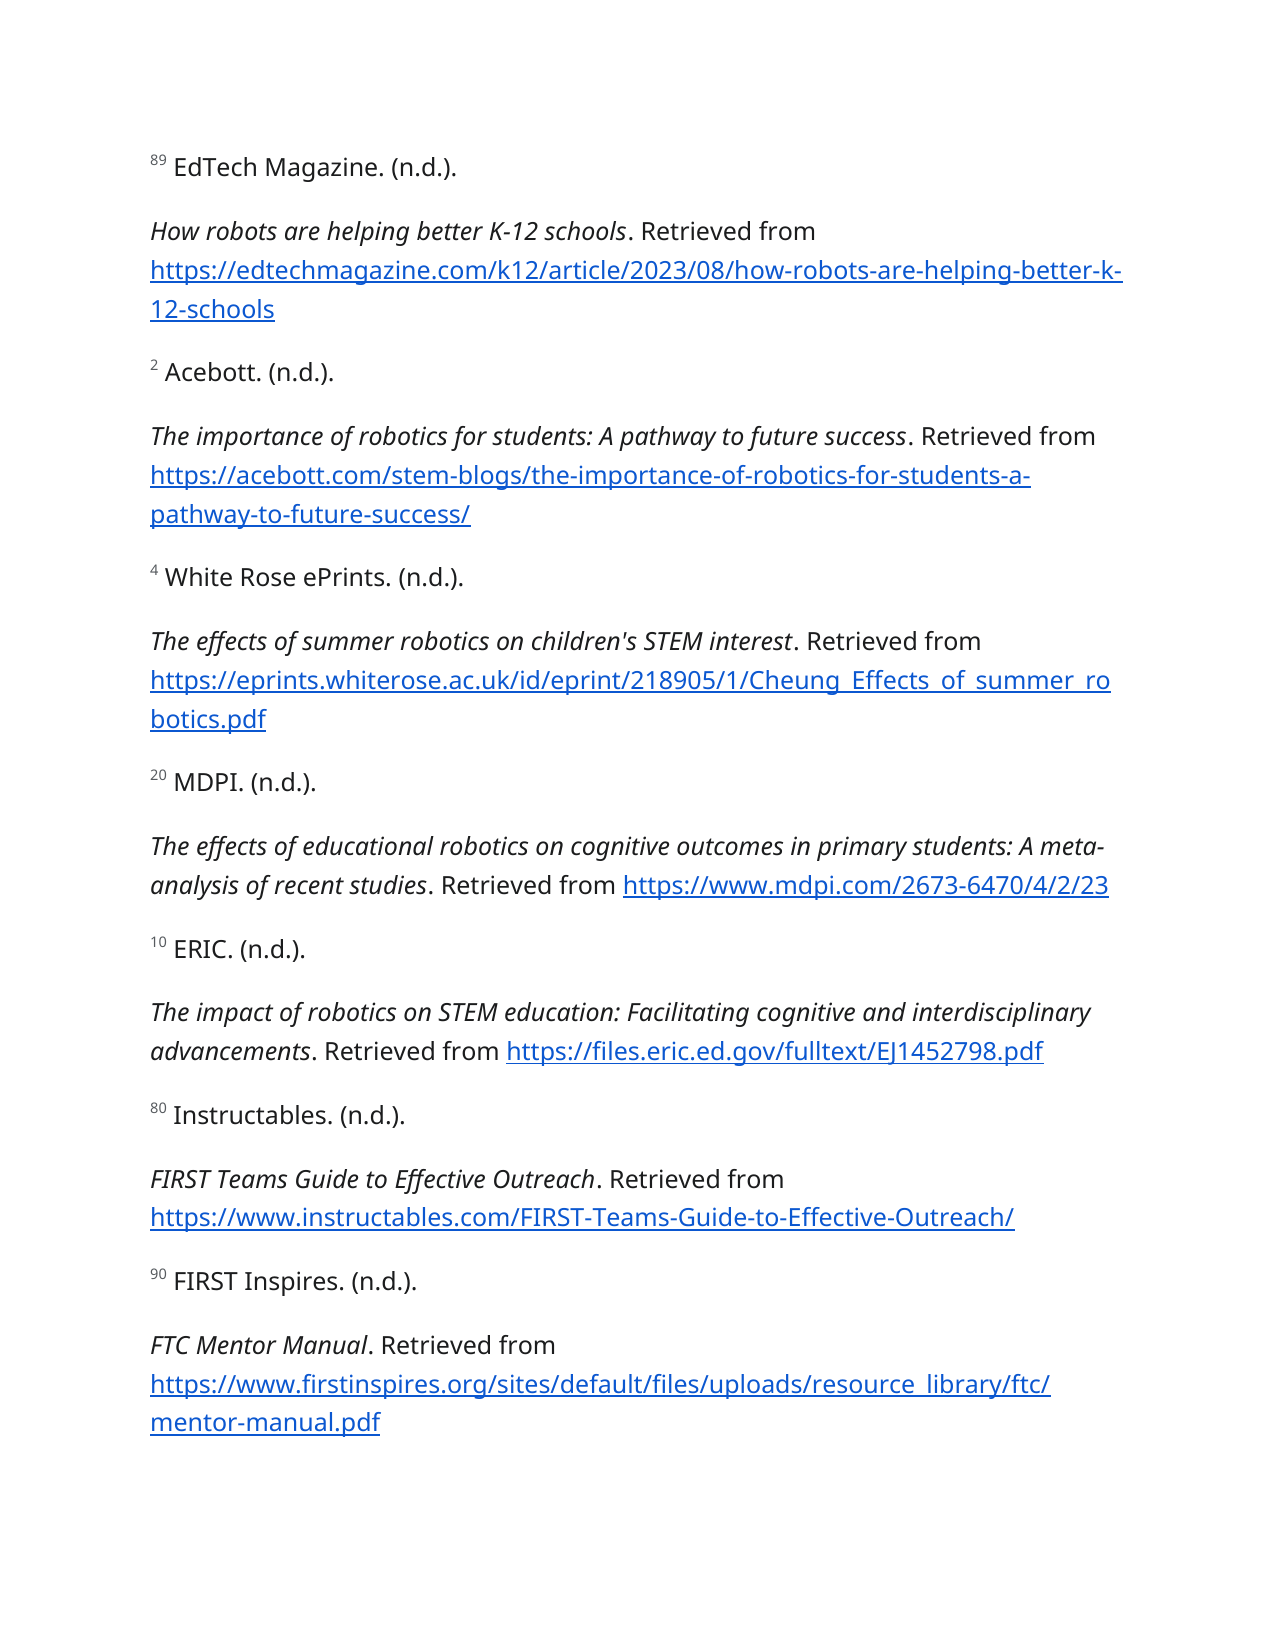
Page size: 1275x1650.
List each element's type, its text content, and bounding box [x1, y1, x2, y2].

text The importance of robotics for students: A pathway to future success. Retrieved from https://acebott.com/stem-blogs/the-importance-of-robotics-for-students-a-pathway-to-future-success/ [150, 419, 1125, 530]
text 90 FIRST Inspires. (n.d.). [150, 1264, 1125, 1298]
text 89 EdTech Magazine. (n.d.). [150, 150, 1125, 184]
text 80 Instructables. (n.d.). [150, 1097, 1125, 1132]
text 10 ERIC. (n.d.). [150, 931, 1125, 965]
text FIRST Teams Guide to Effective Outreach. Retrieved from https://www.instructables.com/FIRST-Teams-Guide-to-Effective-Outreach/ [150, 1161, 1125, 1234]
text 4 White Rose ePrints. (n.d.). [150, 560, 1125, 594]
text How robots are helping better K-12 schools. Retrieved from https://edtechmagazine.com/k12/article/2023/08/how-robots-are-helping-better-k-12-schools [150, 214, 1125, 325]
text FTC Mentor Manual. Retrieved from https://www.firstinspires.org/sites/default/files/uploads/resource_library/ftc/mentor-manual.pdf [150, 1327, 1125, 1439]
text The effects of summer robotics on children's STEM interest. Retrieved from https://eprints.whiterose.ac.uk/id/eprint/218905/1/Cheung_Effects_of_summer_robotics.pdf [150, 624, 1125, 735]
text The impact of robotics on STEM education: Facilitating cognitive and interdisciplinary advancements. Retrieved from https://files.eric.ed.gov/fulltext/EJ1452798.pdf [150, 995, 1125, 1068]
text 20 MDPI. (n.d.). [150, 765, 1125, 799]
text 2 Acebott. (n.d.). [150, 355, 1125, 389]
text The effects of educational robotics on cognitive outcomes in primary students: A meta-analysis of recent studies. Retrieved from https://www.mdpi.com/2673-6470/4/2/23 [150, 829, 1125, 902]
